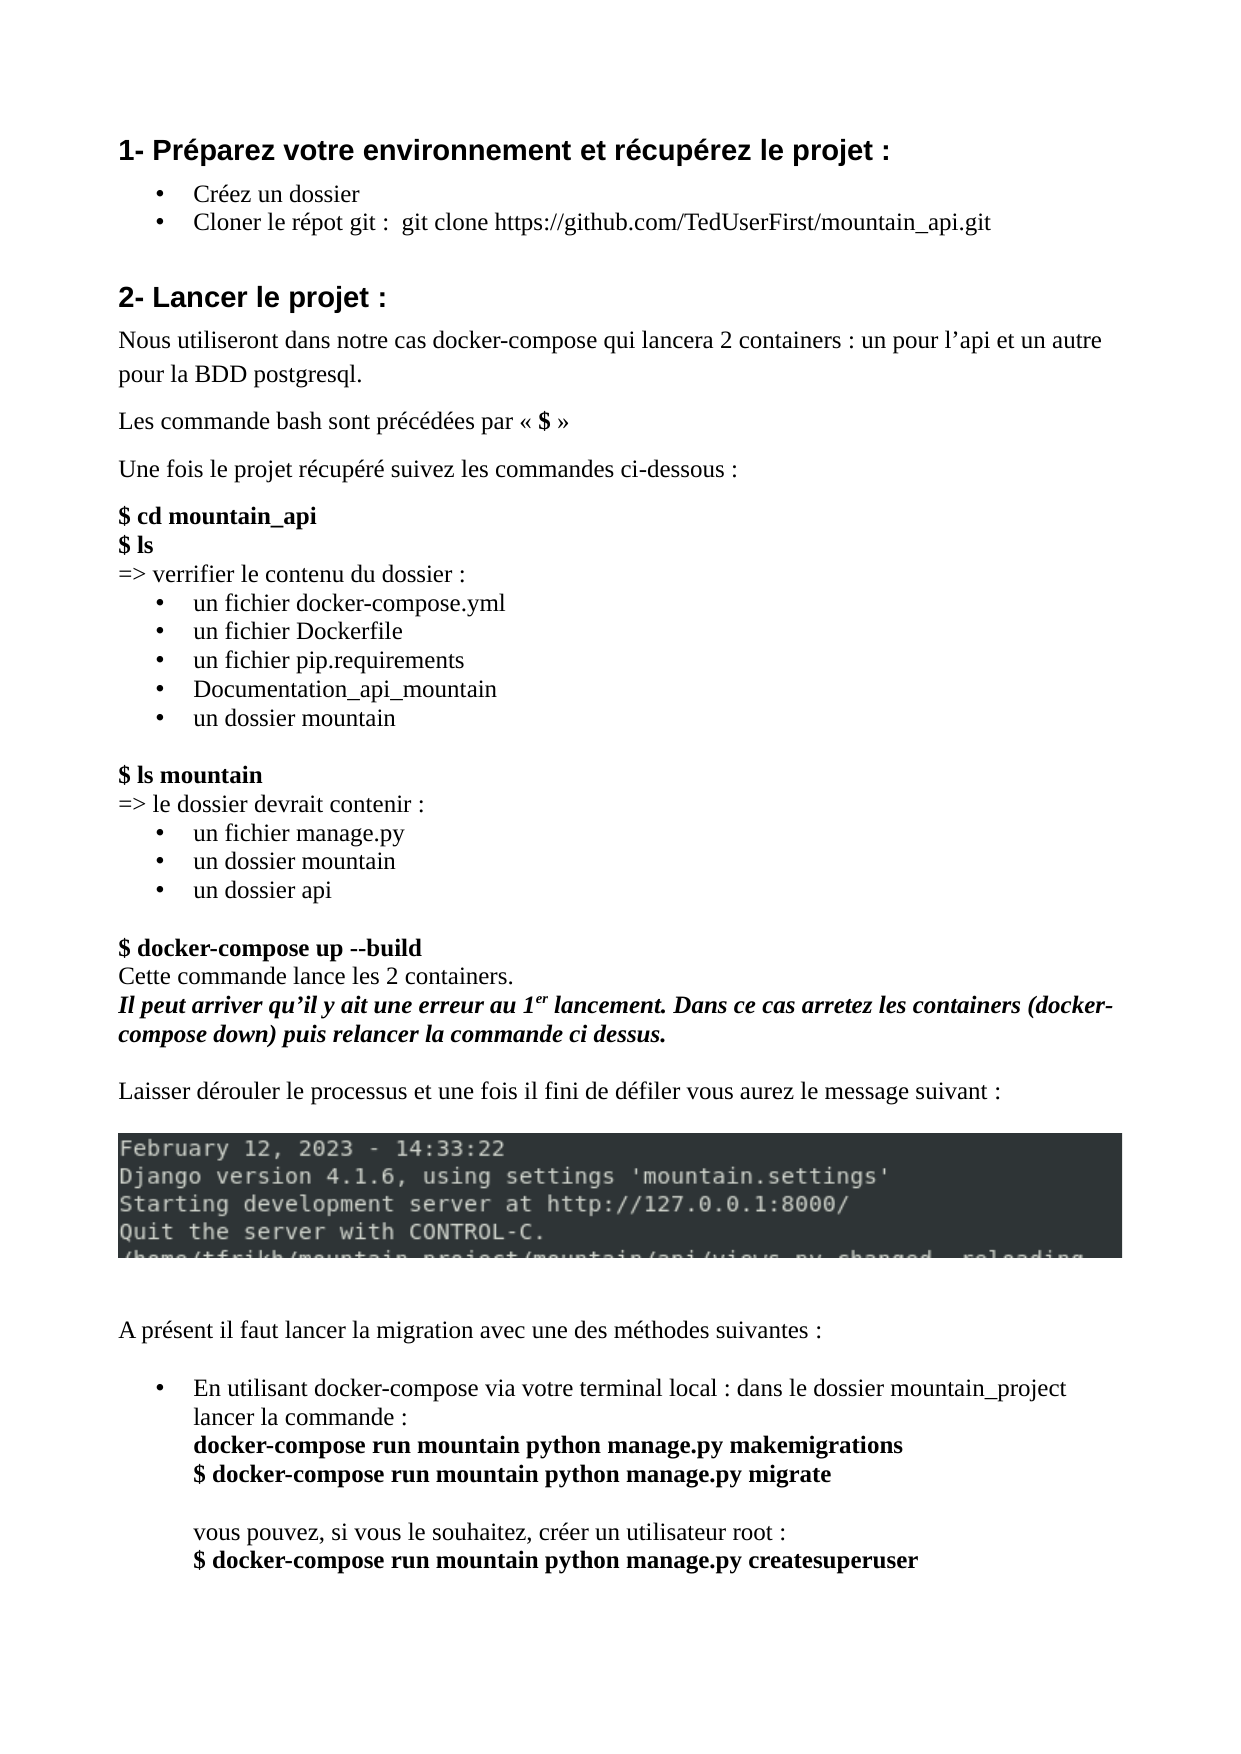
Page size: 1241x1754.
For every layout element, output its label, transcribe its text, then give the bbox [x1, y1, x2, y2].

list docker-compose run mountain python manage.py makemigrations [156, 1430, 1122, 1459]
list un dossier mountain [156, 703, 1122, 731]
text A présent il faut lancer la migration avec une des méthodes suivantes : [118, 1315, 1122, 1344]
list $ docker-compose run mountain python manage.py createsuperuser [156, 1545, 1122, 1574]
list un dossier mountain [156, 846, 1122, 875]
subtitle 1- Préparez votre environnement et récupérez le projet : [118, 133, 1122, 166]
picture [118, 1133, 1123, 1258]
text $ docker-compose up --build [118, 933, 1122, 961]
list vous pouvez, si vous le souhaitez, créer un utilisateur root : [156, 1517, 1122, 1545]
text $ ls mountain [118, 760, 1122, 789]
list un dossier api [156, 875, 1122, 904]
list Cloner le répot git : git clone https://github.com/TedUserFirst/mountain_api.git [156, 207, 1122, 236]
text $ cd mountain_api [118, 501, 1122, 530]
text => le dossier devrait contenir : [118, 789, 1122, 818]
list un fichier pip.requirements [156, 645, 1122, 674]
text Nous utiliseront dans notre cas docker-compose qui lancera 2 containers : un pour l’api et un autre pour la BDD postgresql. [118, 326, 1122, 387]
list En utilisant docker-compose via votre terminal local : dans le dossier mountain_project lancer la commande : [156, 1373, 1122, 1430]
list $ docker-compose run mountain python manage.py migrate [156, 1459, 1122, 1488]
text Il peut arriver qu’il y ait une erreur au 1er lancement. Dans ce cas arretez les containers (docker-compose down) puis relancer la commande ci dessus. [118, 990, 1122, 1048]
list un fichier manage.py [156, 818, 1122, 846]
text Cette commande lance les 2 containers. [118, 961, 1122, 990]
list Documentation_api_mountain [156, 674, 1122, 703]
subtitle 2- Lancer le projet : [118, 279, 1122, 313]
text $ ls [118, 530, 1122, 559]
list un fichier docker-compose.yml [156, 588, 1122, 616]
text Les commande bash sont précédées par « $ » [118, 406, 1122, 435]
text Une fois le projet récupéré suivez les commandes ci-dessous : [118, 454, 1122, 483]
list un fichier Dockerfile [156, 616, 1122, 645]
text => verrifier le contenu du dossier : [118, 559, 1122, 588]
text Laisser dérouler le processus et une fois il fini de défiler vous aurez le message suivant : [118, 1076, 1122, 1105]
list Créez un dossier [156, 179, 1122, 207]
